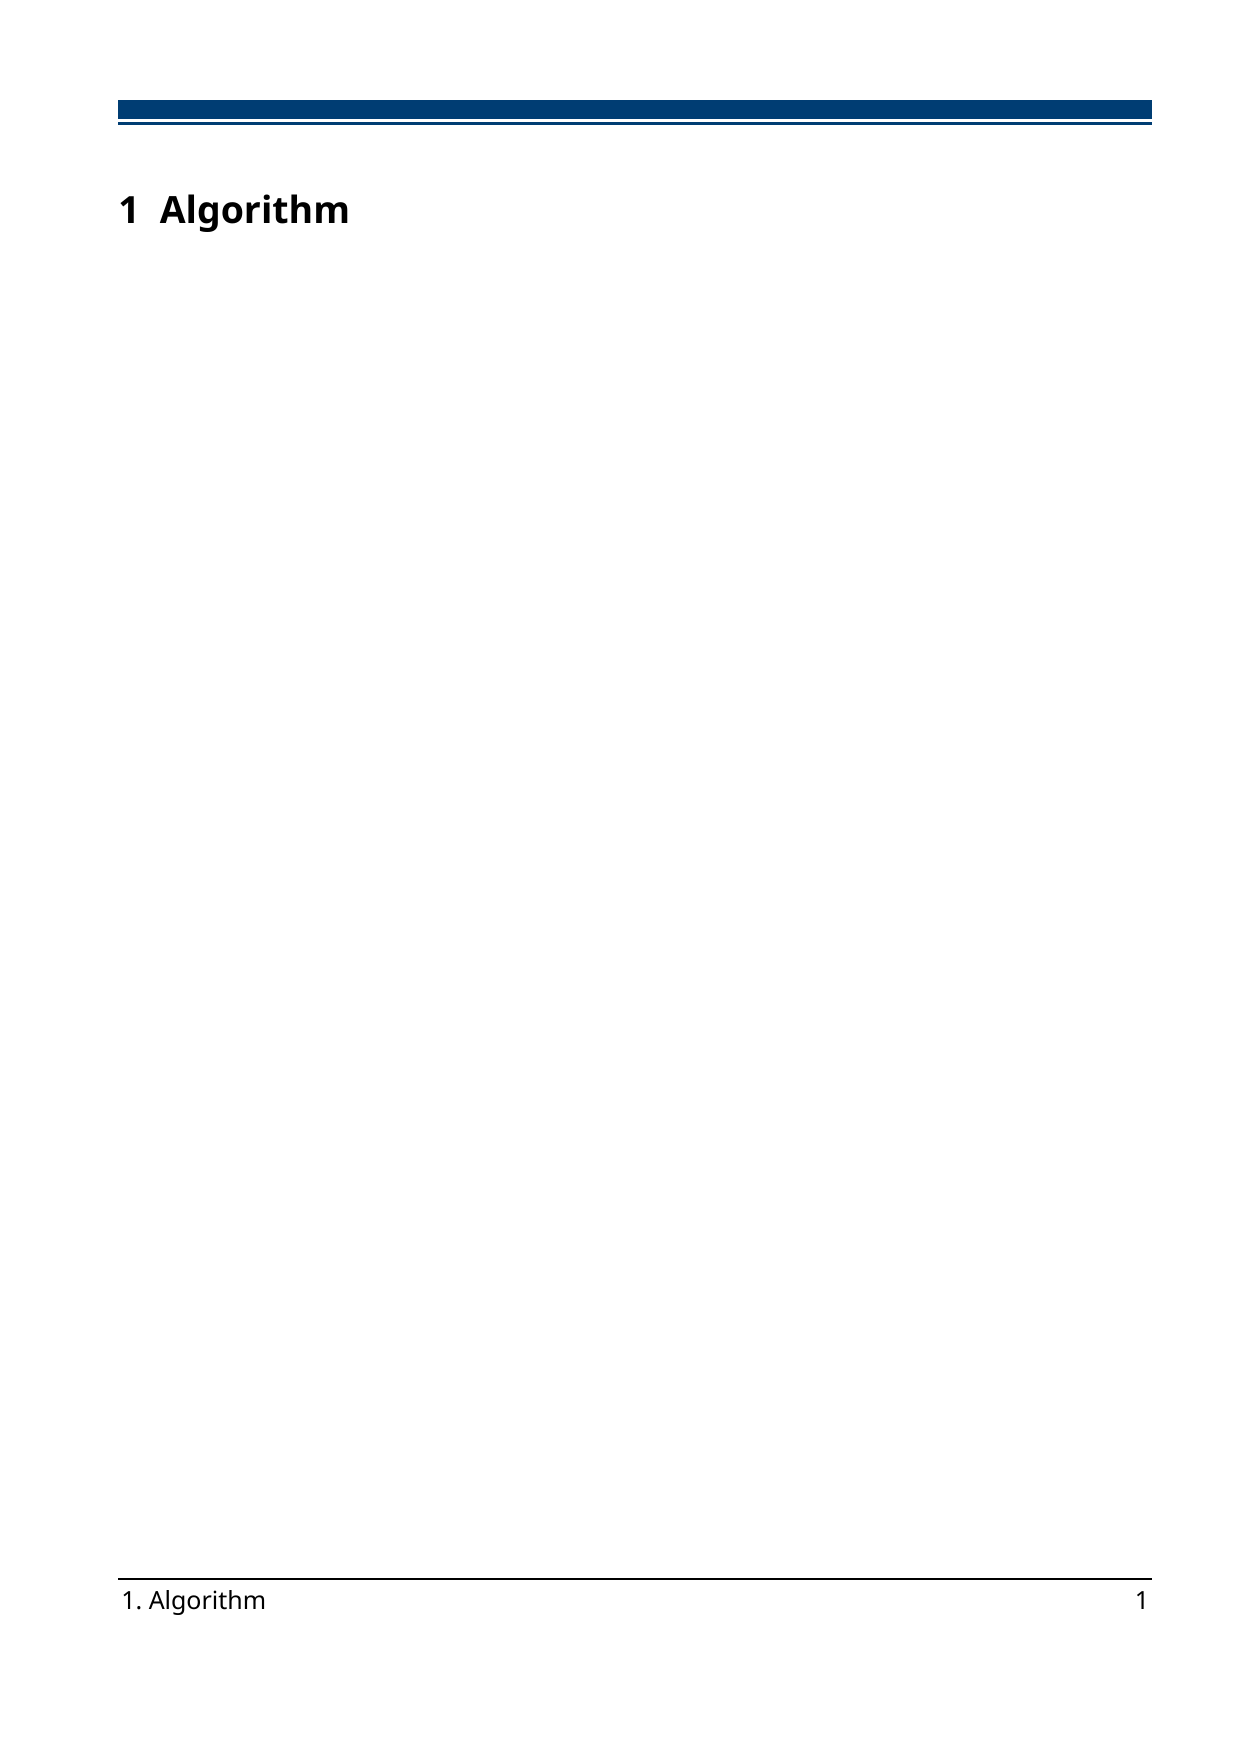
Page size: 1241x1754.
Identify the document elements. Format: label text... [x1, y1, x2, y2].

subtitle Algorithm [118, 184, 1152, 235]
